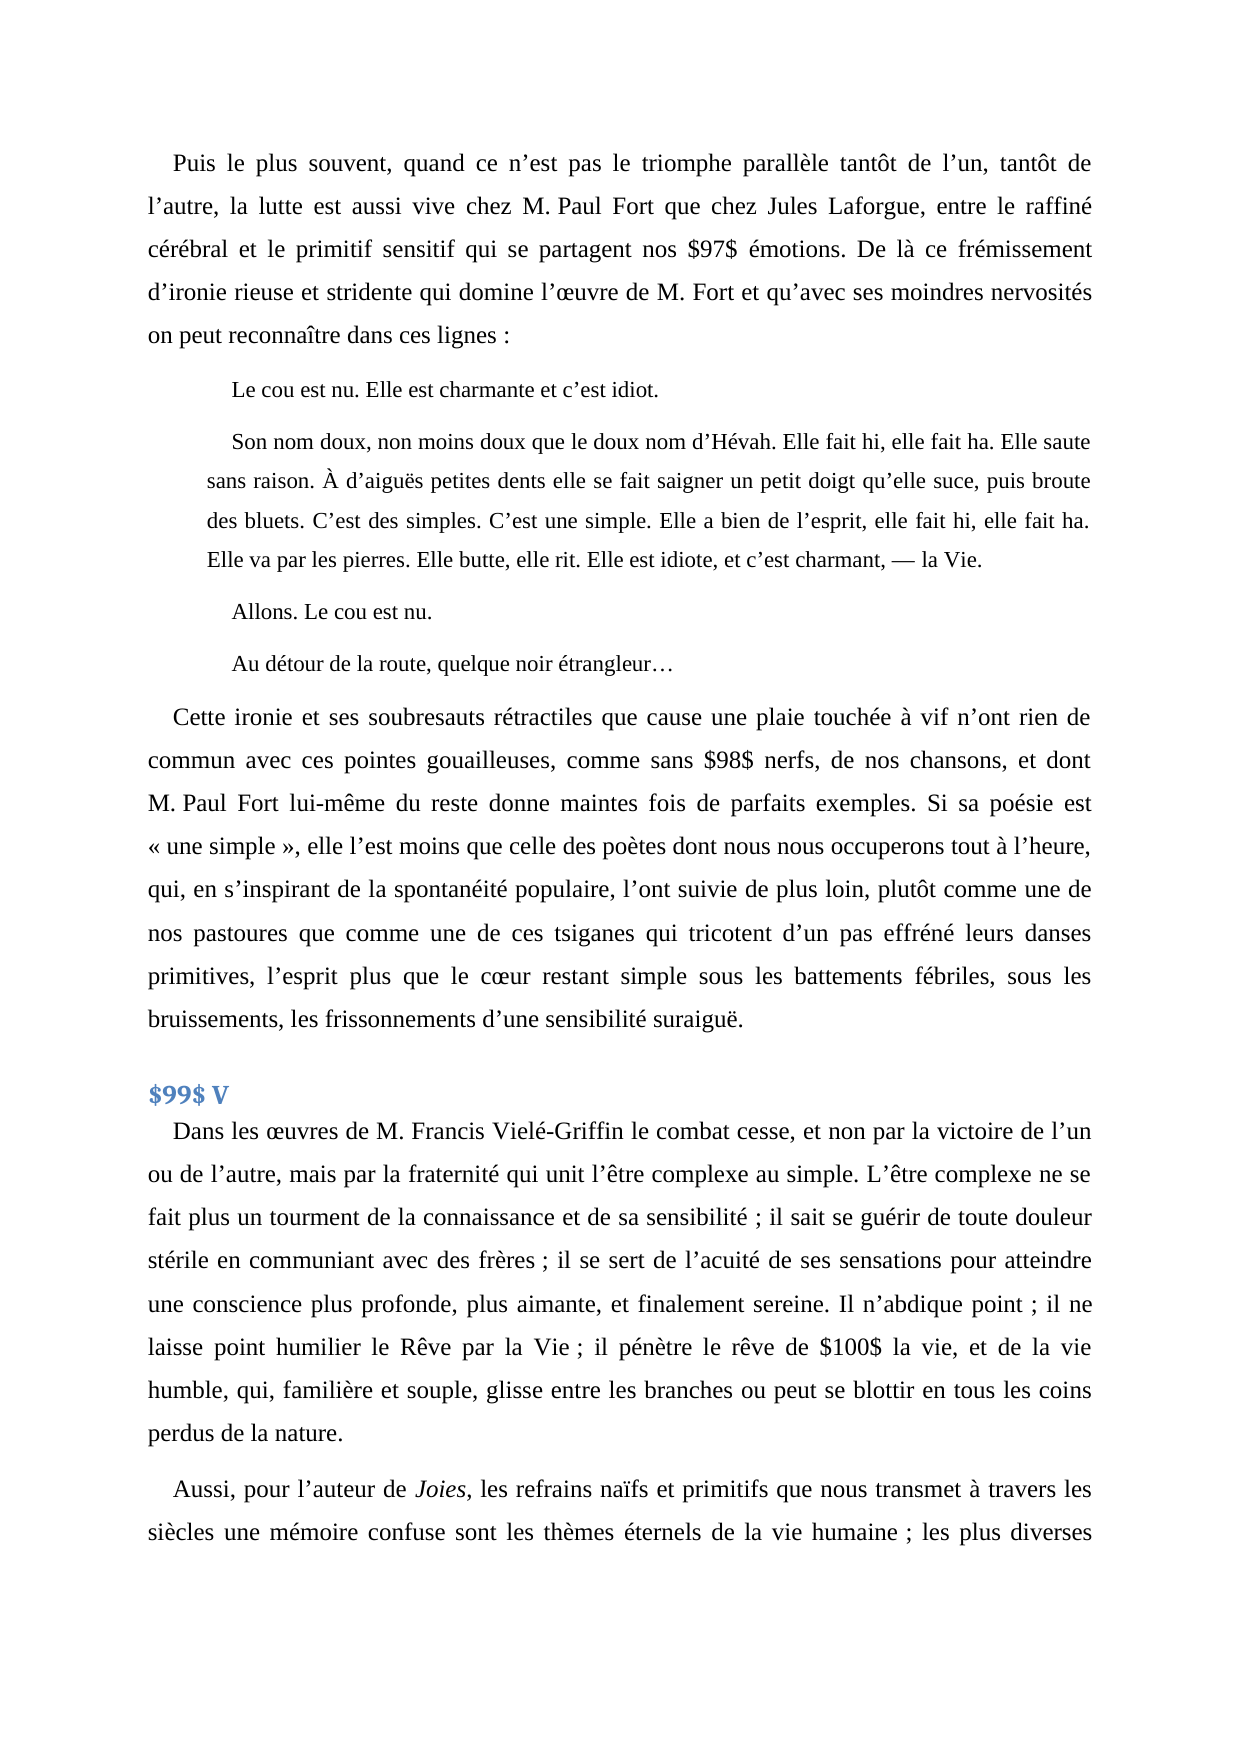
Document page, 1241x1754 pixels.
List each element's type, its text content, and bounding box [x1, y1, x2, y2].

text Au détour de la route, quelque noir étrangleur… [207, 650, 1093, 676]
text Puis le plus souvent, quand ce n’est pas le triomphe parallèle tantôt de l’un, tantôt de l’autre, la lutte est aussi vive chez M. Paul Fort que chez Jules Laforgue, entre le raffiné cérébral et le primitif sensitif qui se partagent nos $97$ émotions. De là ce frémissement d’ironie rieuse et stridente qui domine l’œuvre de M. Fort et qu’avec ses moindres nervosités on peut reconnaître dans ces lignes : [148, 148, 1093, 349]
text Aussi, pour l’auteur de Joies, les refrains naïfs et primitifs que nous transmet à travers les siècles une mémoire confuse sont les thèmes éternels de la vie humaine ; les plus diverses [148, 1474, 1093, 1546]
text Cette ironie et ses soubresauts rétractiles que cause une plaie touchée à vif n’ont rien de commun avec ces pointes gouailleuses, comme sans $98$ nerfs, de nos chansons, et dont M. Paul Fort lui-même du reste donne maintes fois de parfaits exemples. Si sa poésie est « une simple », elle l’est moins que celle des poètes dont nous nous occuperons tout à l’heure, qui, en s’inspirant de la spontanéité populaire, l’ont suivie de plus loin, plutôt comme une de nos pastoures que comme une de ces tsiganes qui tricotent d’un pas effréné leurs danses primitives, l’esprit plus que le cœur restant simple sous les battements fébriles, sous les bruissements, les frissonnements d’une sensibilité suraiguë. [148, 702, 1093, 1033]
text Le cou est nu. Elle est charmante et c’est idiot. [207, 376, 1093, 402]
text Son nom doux, non moins doux que le doux nom d’Hévah. Elle fait hi, elle fait ha. Elle saute sans raison. À d’aiguës petites dents elle se fait saigner un petit doigt qu’elle suce, puis broute des bluets. C’est des simples. C’est une simple. Elle a bien de l’esprit, elle fait hi, elle fait ha. Elle va par les pierres. Elle butte, elle rit. Elle est idiote, et c’est charmant, — la Vie. [207, 428, 1093, 572]
text Dans les œuvres de M. Francis Vielé-Griffin le combat cesse, et non par la victoire de l’un ou de l’autre, mais par la fraternité qui unit l’être complexe au simple. L’être complexe ne se fait plus un tourment de la connaissance et de sa sensibilité ; il sait se guérir de toute douleur stérile en communiant avec des frères ; il se sert de l’acuité de ses sensations pour atteindre une conscience plus profonde, plus aimante, et finalement sereine. Il n’abdique point ; il ne laisse point humilier le Rêve par la Vie ; il pénètre le rêve de $100$ la vie, et de la vie humble, qui, familière et souple, glisse entre les branches ou peut se blottir en tous les coins perdus de la nature. [148, 1116, 1093, 1447]
text Allons. Le cou est nu. [207, 598, 1093, 624]
subtitle $99$ V [148, 1080, 1093, 1112]
